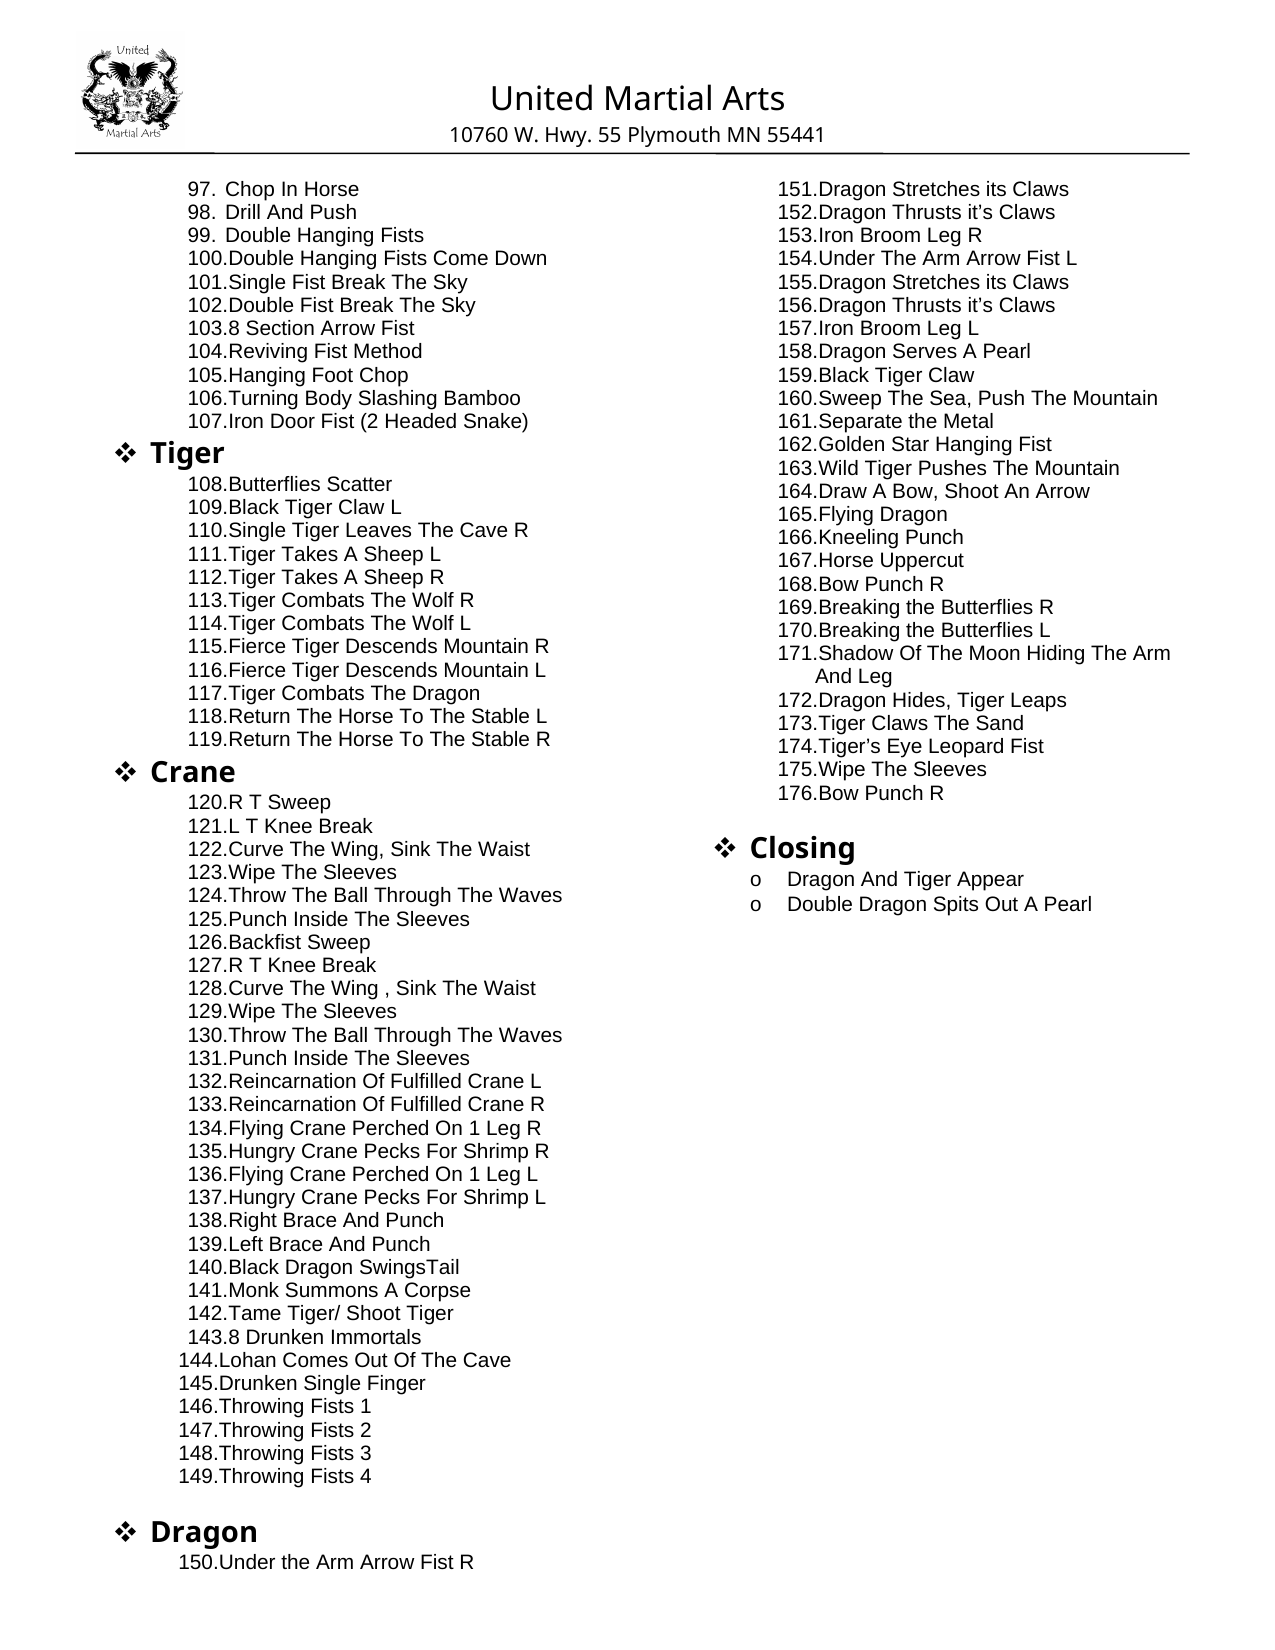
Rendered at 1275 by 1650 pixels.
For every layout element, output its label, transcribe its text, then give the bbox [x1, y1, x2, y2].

list Closing [712, 828, 1200, 867]
list Horse Uppercut [777, 549, 1200, 572]
list R T Knee Break [187, 953, 601, 977]
list Drunken Single Finger [178, 1372, 601, 1395]
list Double Dragon Spits Out A Pearl [749, 892, 1200, 918]
list Iron Broom Leg R [777, 224, 1200, 247]
list Crane [112, 751, 601, 791]
list L T Knee Break [187, 814, 601, 837]
list Breaking the Butterflies L [777, 619, 1200, 642]
list Iron Door Fist (2 Headed Snake) [187, 409, 601, 433]
list Bow Punch R [777, 781, 1200, 804]
list Draw A Bow, Shoot An Arrow [777, 479, 1200, 502]
list R T Sweep [187, 791, 601, 814]
list Under The Arm Arrow Fist L [777, 247, 1200, 270]
list Left Brace And Punch [187, 1232, 601, 1256]
list Chop In Horse [187, 177, 601, 201]
list Drill And Push [187, 201, 601, 224]
list Reincarnation Of Fulfilled Crane R [187, 1093, 601, 1116]
list Black Dragon SwingsTail [187, 1256, 601, 1279]
list Backfist Sweep [187, 930, 601, 953]
list 8 Section Arrow Fist [187, 317, 601, 340]
list Fierce Tiger Descends Mountain L [187, 658, 601, 682]
list Hungry Crane Pecks For Shrimp L [187, 1186, 601, 1209]
list Wipe The Sleeves [777, 758, 1200, 781]
list Tiger Combats The Wolf R [187, 589, 601, 612]
list Tiger Claws The Sand [777, 712, 1200, 735]
list 8 Drunken Immortals [187, 1325, 601, 1348]
list Shadow Of The Moon Hiding The Arm And Leg [777, 642, 1200, 688]
list Sweep The Sea, Push The Mountain [777, 386, 1200, 409]
list Tiger Combats The Wolf L [187, 612, 601, 635]
list Tame Tiger/ Shoot Tiger [187, 1302, 601, 1325]
list Breaking the Butterflies R [777, 595, 1200, 619]
list Dragon Stretches its Claws [777, 270, 1200, 293]
list Single Tiger Leaves The Cave R [187, 519, 601, 542]
list Under the Arm Arrow Fist R [178, 1551, 601, 1574]
list Punch Inside The Sleeves [187, 1046, 601, 1070]
list Hungry Crane Pecks For Shrimp R [187, 1139, 601, 1163]
list Tiger Takes A Sheep L [187, 542, 601, 565]
list Double Hanging Fists [187, 224, 601, 247]
list Dragon [112, 1511, 601, 1551]
list Kneeling Punch [777, 526, 1200, 549]
list Return The Horse To The Stable L [187, 705, 601, 728]
list Tiger’s Eye Leopard Fist [777, 735, 1200, 758]
list Tiger Combats The Dragon [187, 682, 601, 705]
list Tiger Takes A Sheep R [187, 565, 601, 589]
picture [76, 31, 185, 149]
list Black Tiger Claw [777, 363, 1200, 386]
list Double Fist Break The Sky [187, 293, 601, 317]
list Flying Crane Perched On 1 Leg L [187, 1163, 601, 1186]
list Single Fist Break The Sky [187, 270, 601, 293]
list Lohan Comes Out Of The Cave [178, 1348, 601, 1372]
list Throw The Ball Through The Waves [187, 1023, 601, 1046]
list Punch Inside The Sleeves [187, 907, 601, 930]
list Throwing Fists 4 [178, 1464, 601, 1488]
list Tiger [112, 433, 601, 472]
list Throwing Fists 2 [178, 1418, 601, 1441]
list Golden Star Hanging Fist [777, 433, 1200, 456]
list Dragon Serves A Pearl [777, 340, 1200, 363]
list Throw The Ball Through The Waves [187, 884, 601, 907]
list Right Brace And Punch [187, 1209, 601, 1232]
list Separate the Metal [777, 409, 1200, 433]
list Reincarnation Of Fulfilled Crane L [187, 1070, 601, 1093]
list Double Hanging Fists Come Down [187, 247, 601, 270]
list Butterflies Scatter [187, 472, 601, 496]
list Dragon Stretches its Claws [777, 177, 1200, 201]
list Wipe The Sleeves [187, 1000, 601, 1023]
list Wild Tiger Pushes The Mountain [777, 456, 1200, 479]
list Wipe The Sleeves [187, 861, 601, 884]
list Black Tiger Claw L [187, 496, 601, 519]
list Dragon And Tiger Appear [749, 867, 1200, 892]
list Turning Body Slashing Bamboo [187, 386, 601, 409]
list Throwing Fists 3 [178, 1441, 601, 1464]
list Return The Horse To The Stable R [187, 728, 601, 751]
list Flying Dragon [777, 502, 1200, 526]
list Curve The Wing , Sink The Waist [187, 977, 601, 1000]
list Dragon Thrusts it’s Claws [777, 201, 1200, 224]
list Iron Broom Leg L [777, 317, 1200, 340]
list Throwing Fists 1 [178, 1395, 601, 1418]
list Dragon Hides, Tiger Leaps [777, 688, 1200, 712]
list Dragon Thrusts it’s Claws [777, 293, 1200, 317]
list Fierce Tiger Descends Mountain R [187, 635, 601, 658]
list Flying Crane Perched On 1 Leg R [187, 1116, 601, 1139]
list Reviving Fist Method [187, 340, 601, 363]
list Monk Summons A Corpse [187, 1279, 601, 1302]
list Hanging Foot Chop [187, 363, 601, 386]
list Bow Punch R [777, 572, 1200, 595]
list Curve The Wing, Sink The Waist [187, 837, 601, 861]
